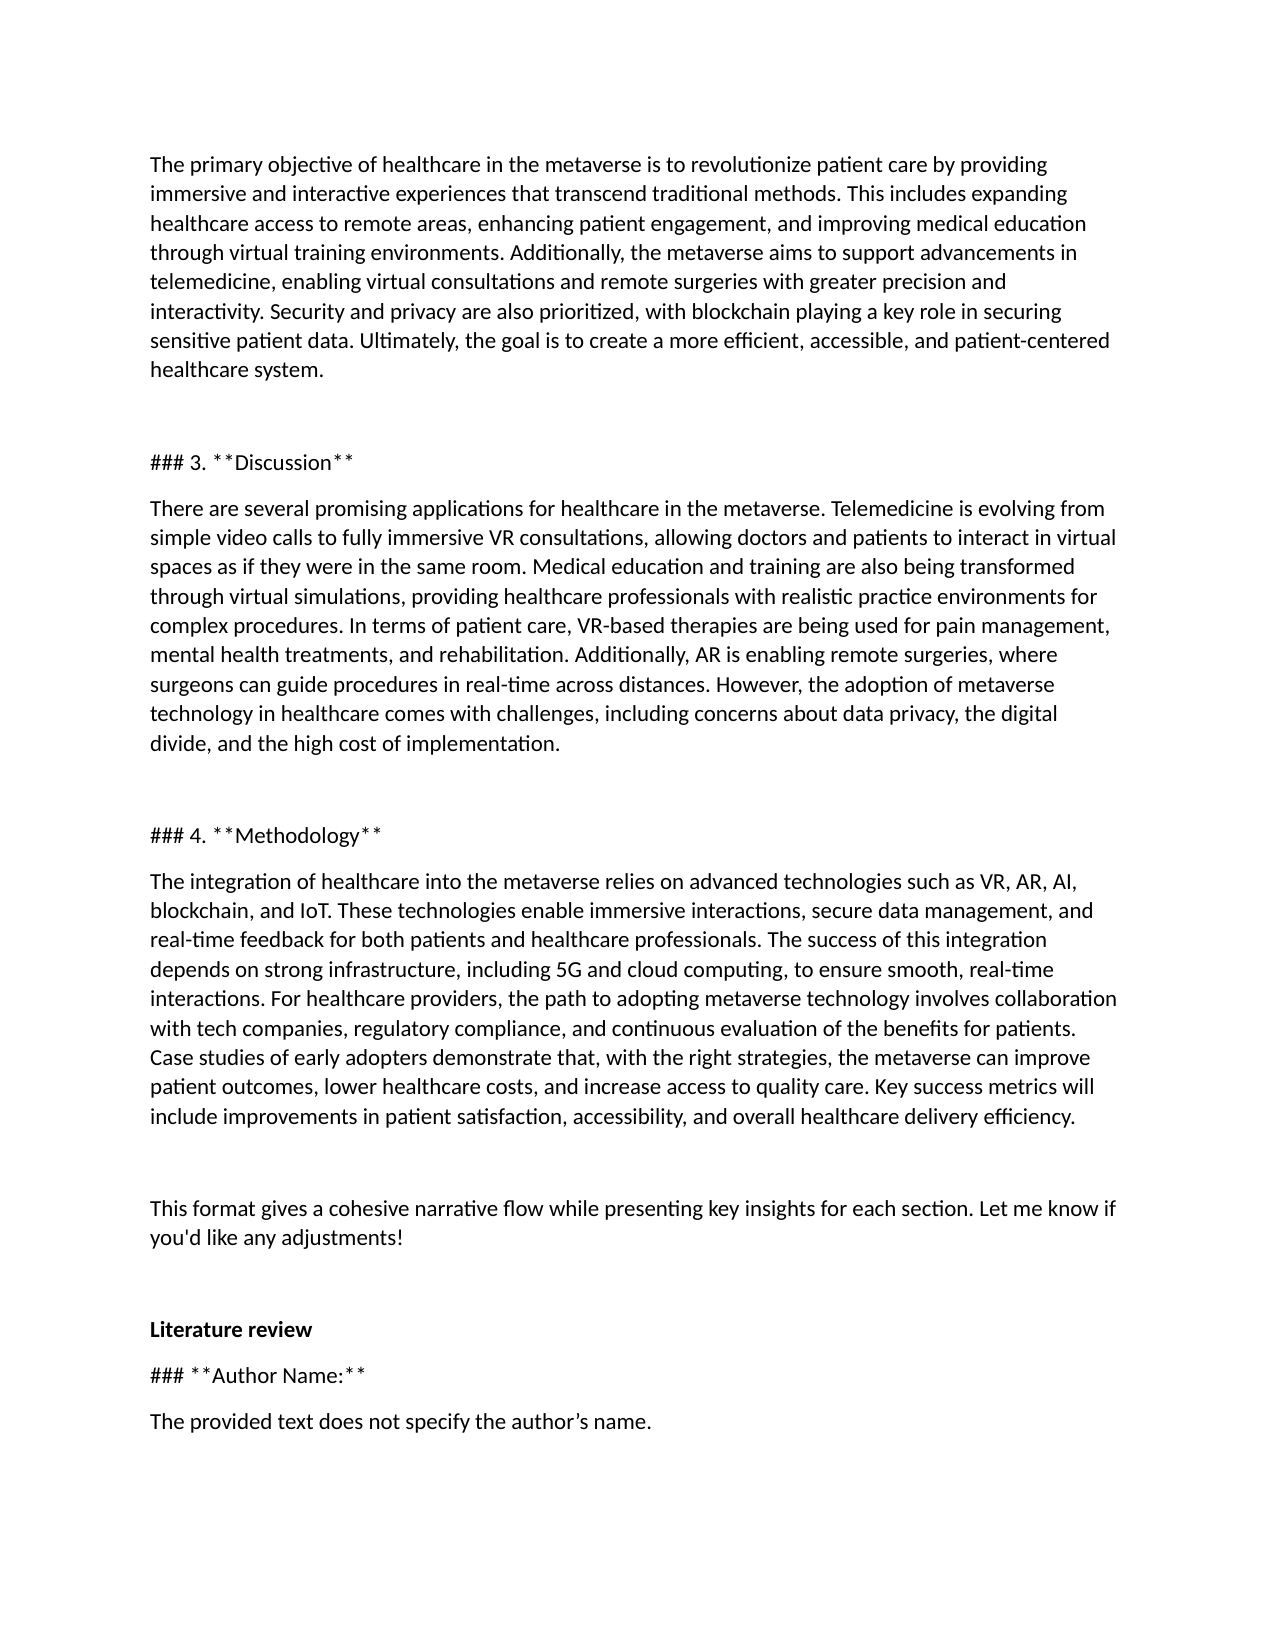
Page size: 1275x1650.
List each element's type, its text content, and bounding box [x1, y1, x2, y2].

text ### 4. **Methodology** [150, 821, 1125, 849]
text Literature review [150, 1315, 1125, 1343]
text ### 3. **Discussion** [150, 448, 1125, 476]
text The primary objective of healthcare in the metaverse is to revolutionize patient care by providing immersive and interactive experiences that transcend traditional methods. This includes expanding healthcare access to remote areas, enhancing patient engagement, and improving medical education through virtual training environments. Additionally, the metaverse aims to support advancements in telemedicine, enabling virtual consultations and remote surgeries with greater precision and interactivity. Security and privacy are also prioritized, with blockchain playing a key role in securing sensitive patient data. Ultimately, the goal is to create a more efficient, accessible, and patient-centered healthcare system. [150, 150, 1125, 384]
text There are several promising applications for healthcare in the metaverse. Telemedicine is evolving from simple video calls to fully immersive VR consultations, allowing doctors and patients to interact in virtual spaces as if they were in the same room. Medical education and training are also being transformed through virtual simulations, providing healthcare professionals with realistic practice environments for complex procedures. In terms of patient care, VR-based therapies are being used for pain management, mental health treatments, and rehabilitation. Additionally, AR is enabling remote surgeries, where surgeons can guide procedures in real-time across distances. However, the adoption of metaverse technology in healthcare comes with challenges, including concerns about data privacy, the digital divide, and the high cost of implementation. [150, 494, 1125, 757]
text The integration of healthcare into the metaverse relies on advanced technologies such as VR, AR, AI, blockchain, and IoT. These technologies enable immersive interactions, secure data management, and real-time feedback for both patients and healthcare professionals. The success of this integration depends on strong infrastructure, including 5G and cloud computing, to ensure smooth, real-time interactions. For healthcare providers, the path to adopting metaverse technology involves collaboration with tech companies, regulatory compliance, and continuous evaluation of the benefits for patients. Case studies of early adopters demonstrate that, with the right strategies, the metaverse can improve patient outcomes, lower healthcare costs, and increase access to quality care. Key success metrics will include improvements in patient satisfaction, accessibility, and overall healthcare delivery efficiency. [150, 867, 1125, 1130]
text The provided text does not specify the author’s name. [150, 1407, 1125, 1436]
text This format gives a cohesive narrative flow while presenting key insights for each section. Let me know if you'd like any adjustments! [150, 1194, 1125, 1251]
text ### **Author Name:** [150, 1361, 1125, 1389]
